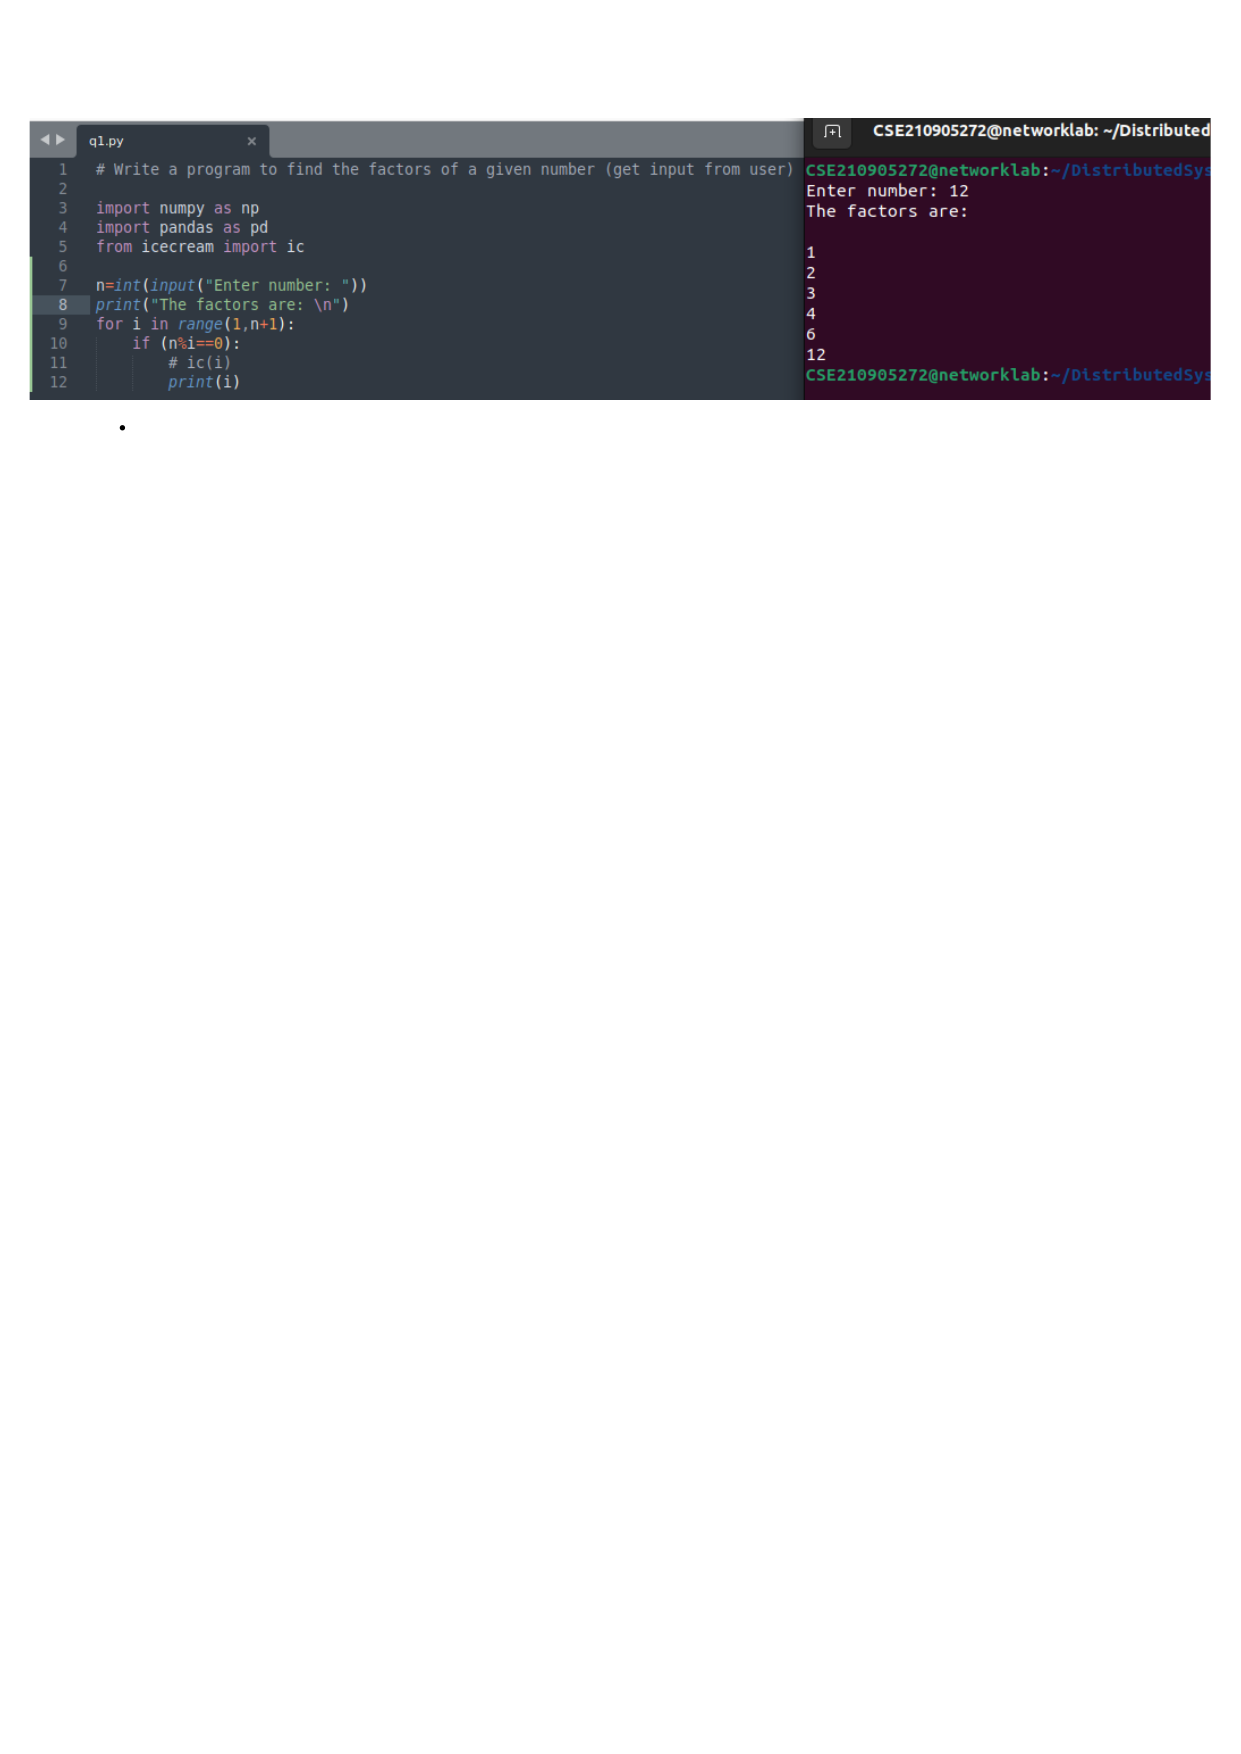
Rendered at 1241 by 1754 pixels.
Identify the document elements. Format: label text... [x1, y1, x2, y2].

picture [29, 118, 1211, 400]
text . [118, 400, 1122, 437]
